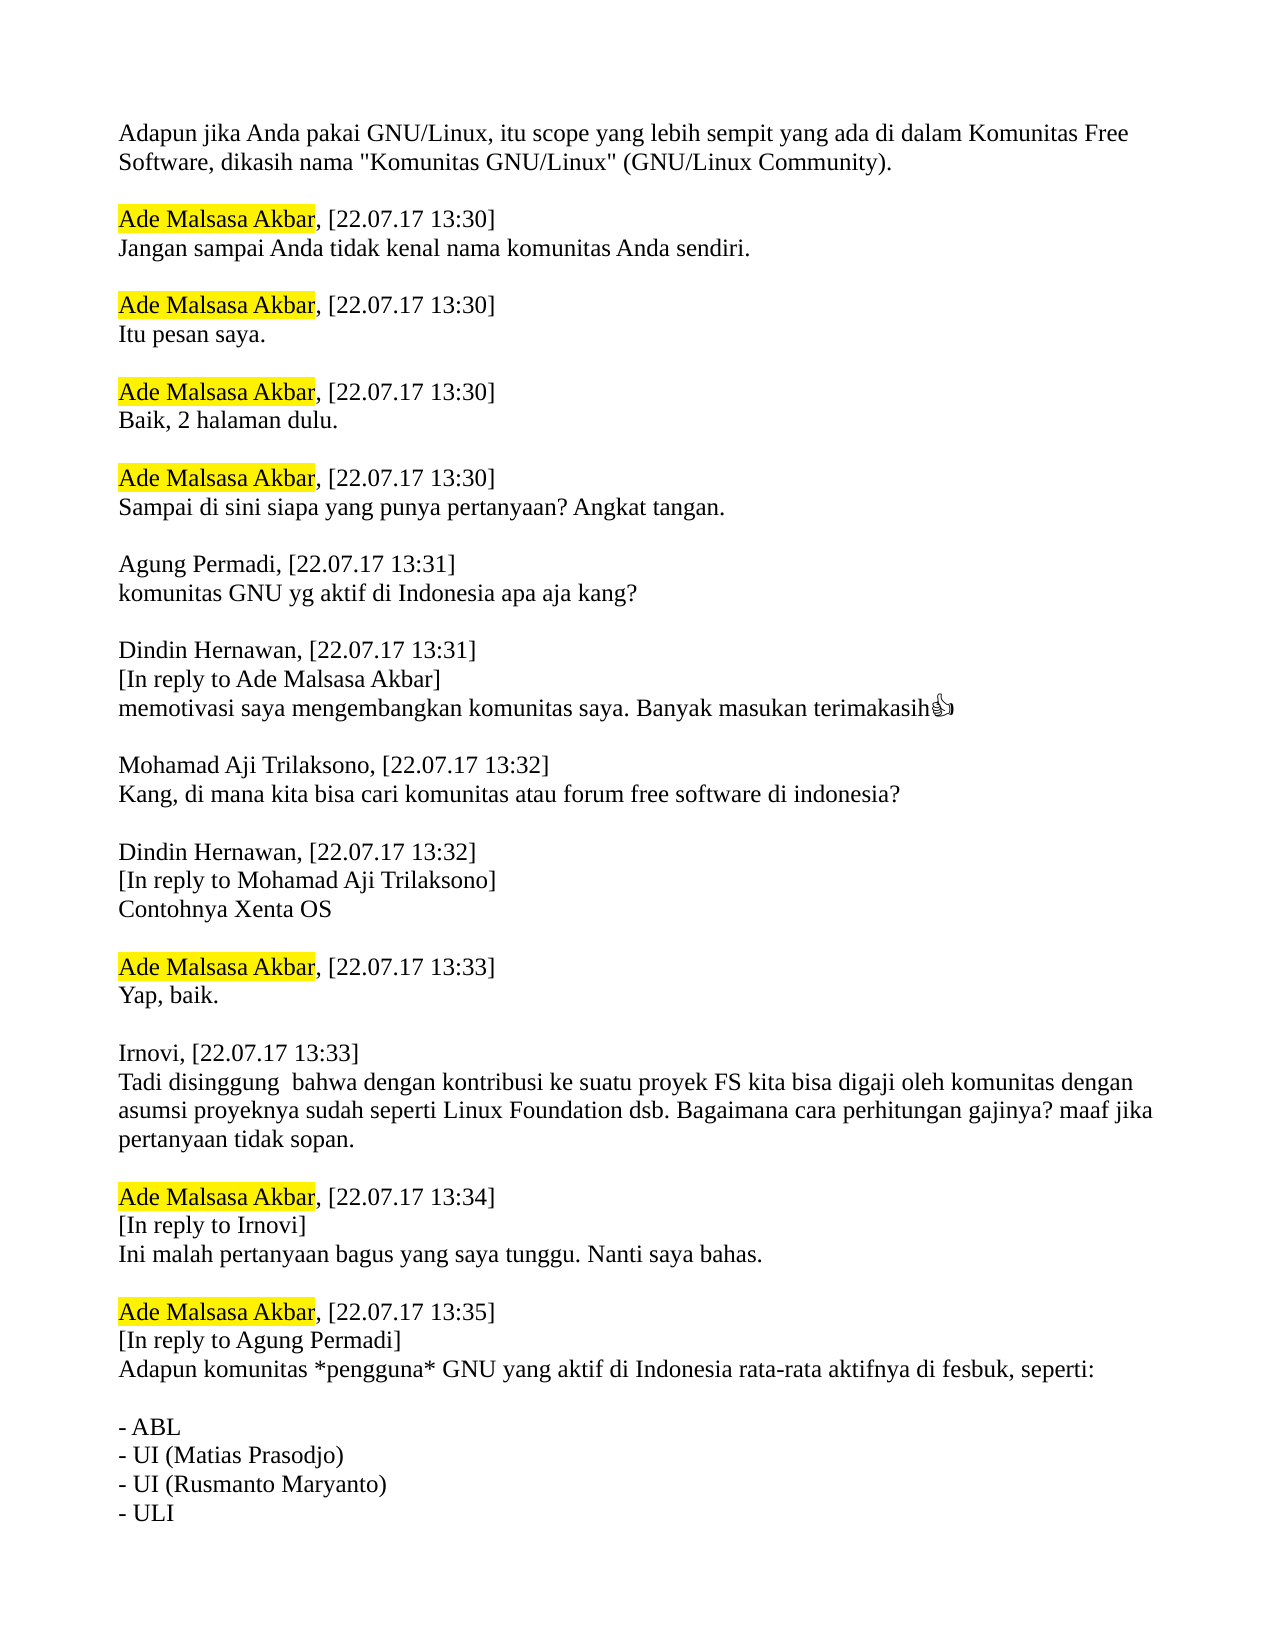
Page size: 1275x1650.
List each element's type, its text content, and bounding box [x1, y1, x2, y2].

text [In reply to Agung Permadi] [118, 1326, 1157, 1354]
text - UI (Rusmanto Maryanto) [118, 1469, 1157, 1498]
text Tadi disinggung bahwa dengan kontribusi ke suatu proyek FS kita bisa digaji oleh komunitas dengan asumsi proyeknya sudah seperti Linux Foundation dsb. Bagaimana cara perhitungan gajinya? maaf jika pertanyaan tidak sopan. [118, 1067, 1157, 1153]
text Jangan sampai Anda tidak kenal nama komunitas Anda sendiri. [118, 233, 1157, 262]
text Ade Malsasa Akbar, [22.07.17 13:30] [118, 291, 1157, 319]
text - UI (Matias Prasodjo) [118, 1441, 1157, 1469]
text Dindin Hernawan, [22.07.17 13:32] [118, 837, 1157, 866]
text Agung Permadi, [22.07.17 13:31] [118, 549, 1157, 578]
text Ade Malsasa Akbar, [22.07.17 13:30] [118, 204, 1157, 233]
text - ABL [118, 1412, 1157, 1441]
text Baik, 2 halaman dulu. [118, 406, 1157, 434]
text Itu pesan saya. [118, 319, 1157, 348]
text Mohamad Aji Trilaksono, [22.07.17 13:32] [118, 751, 1157, 779]
text Ade Malsasa Akbar, [22.07.17 13:30] [118, 463, 1157, 492]
text Irnovi, [22.07.17 13:33] [118, 1038, 1157, 1067]
text - ULI [118, 1498, 1157, 1527]
text Ade Malsasa Akbar, [22.07.17 13:30] [118, 377, 1157, 406]
text Dindin Hernawan, [22.07.17 13:31] [118, 636, 1157, 664]
text Adapun jika Anda pakai GNU/Linux, itu scope yang lebih sempit yang ada di dalam Komunitas Free Software, dikasih nama "Komunitas GNU/Linux" (GNU/Linux Community). [118, 118, 1157, 176]
text Contohnya Xenta OS [118, 894, 1157, 923]
text Ade Malsasa Akbar, [22.07.17 13:33] [118, 952, 1157, 981]
text komunitas GNU yg aktif di Indonesia apa aja kang? [118, 578, 1157, 607]
text [In reply to Ade Malsasa Akbar] [118, 664, 1157, 693]
text Sampai di sini siapa yang punya pertanyaan? Angkat tangan. [118, 492, 1157, 521]
text Yap, baik. [118, 981, 1157, 1009]
text memotivasi saya mengembangkan komunitas saya. Banyak masukan terimakasih👍 [118, 693, 1157, 722]
text Adapun komunitas *pengguna* GNU yang aktif di Indonesia rata-rata aktifnya di fesbuk, seperti: [118, 1354, 1157, 1383]
text Kang, di mana kita bisa cari komunitas atau forum free software di indonesia? [118, 779, 1157, 808]
text Ade Malsasa Akbar, [22.07.17 13:34] [118, 1182, 1157, 1211]
text [In reply to Irnovi] [118, 1211, 1157, 1239]
text Ini malah pertanyaan bagus yang saya tunggu. Nanti saya bahas. [118, 1239, 1157, 1268]
text [In reply to Mohamad Aji Trilaksono] [118, 866, 1157, 894]
text Ade Malsasa Akbar, [22.07.17 13:35] [118, 1297, 1157, 1326]
